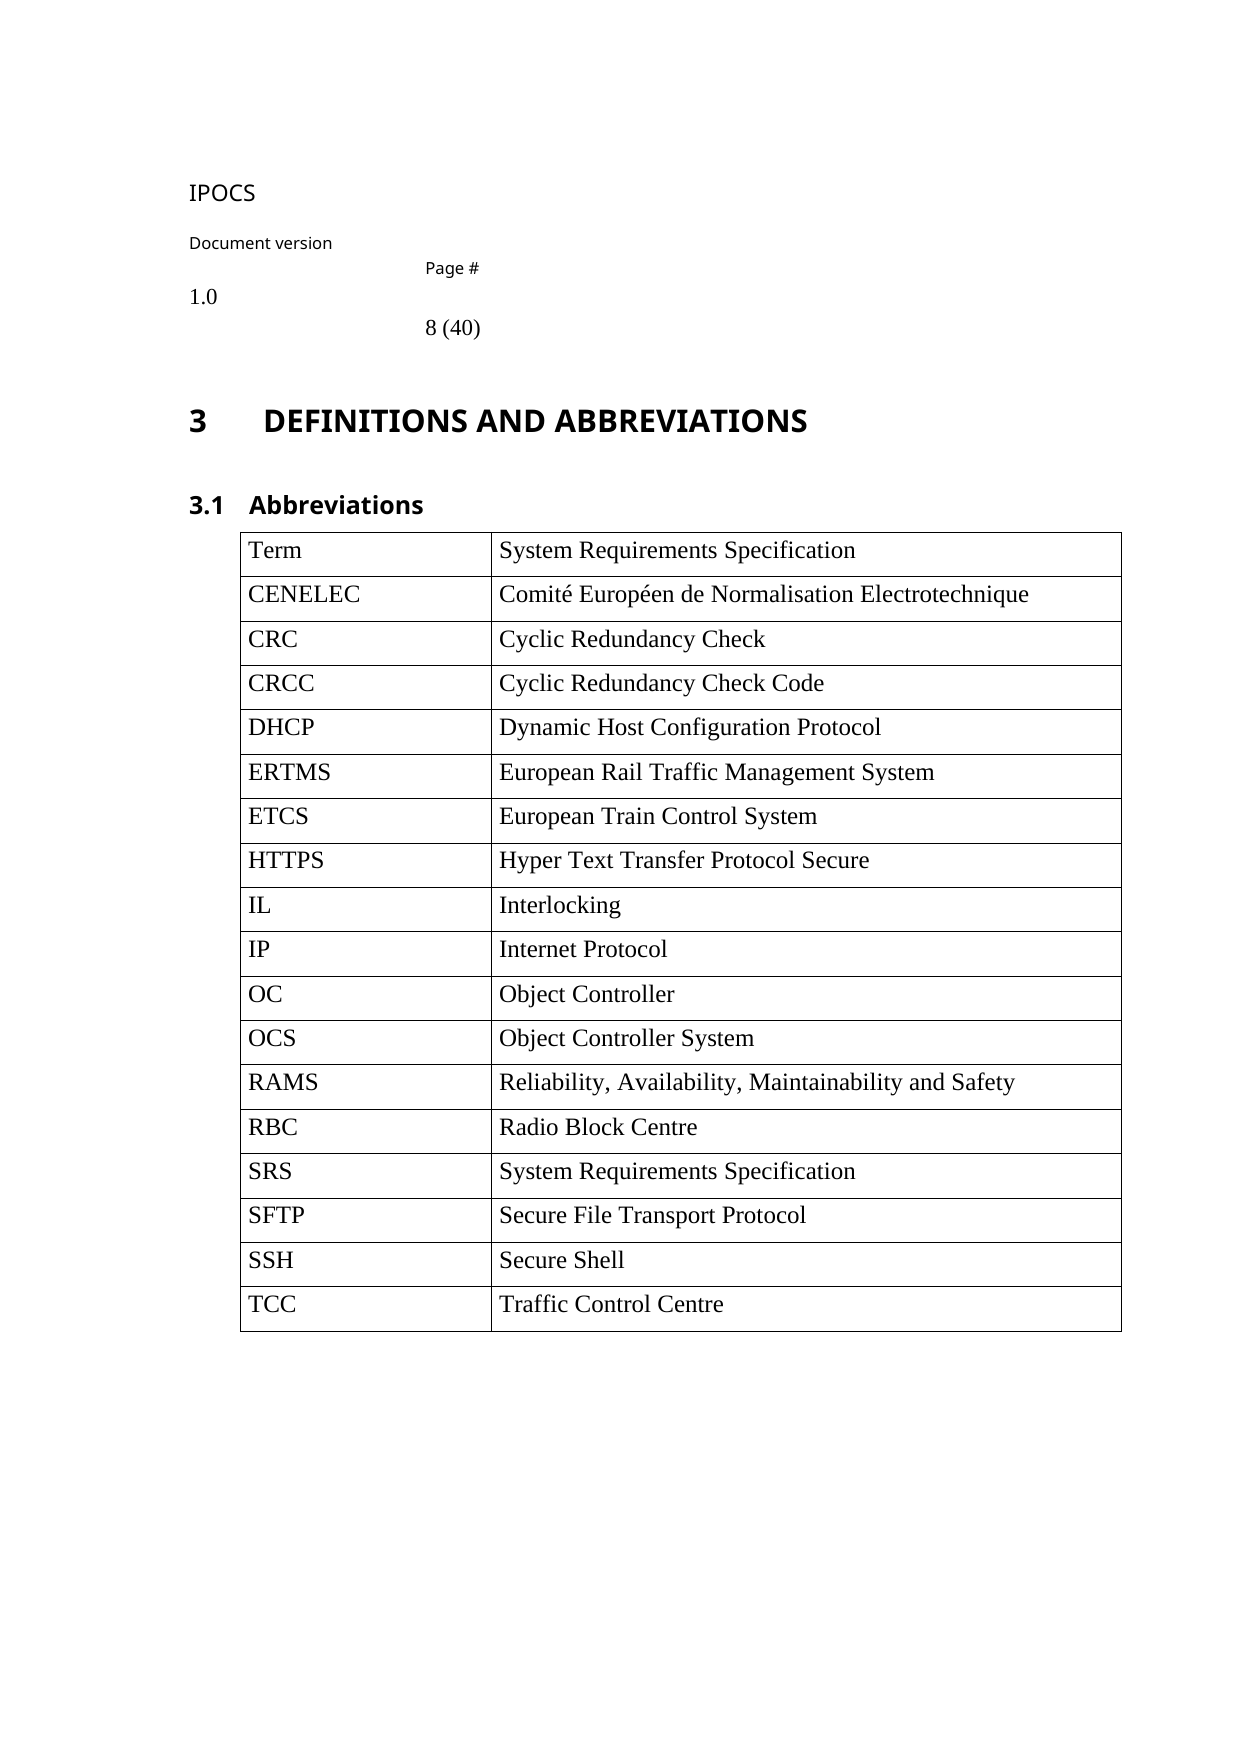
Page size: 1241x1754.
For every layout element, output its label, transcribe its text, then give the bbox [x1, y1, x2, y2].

table_cell Secure File Transport Protocol [492, 1199, 1121, 1242]
table_cell ETCS [241, 799, 491, 842]
subtitle DEFINITIONS AND ABBREVIATIONS [189, 399, 1122, 441]
table_header Term [241, 533, 491, 576]
table_cell IP [241, 932, 491, 976]
table_cell HTTPS [241, 844, 491, 887]
table_cell Object Controller [492, 977, 1121, 1020]
table_cell Object Controller System [492, 1021, 1121, 1064]
table_cell DHCP [241, 710, 491, 754]
subtitle Abbreviations [189, 487, 1122, 521]
table_cell SFTP [241, 1199, 491, 1242]
table_cell Interlocking [492, 888, 1121, 931]
table_cell Dynamic Host Configuration Protocol [492, 710, 1121, 754]
table_cell ERTMS [241, 755, 491, 798]
table_cell IL [241, 888, 491, 931]
table_cell Comité Européen de Normalisation Electrotechnique [492, 577, 1121, 621]
table_cell OCS [241, 1021, 491, 1064]
table_cell Radio Block Centre [492, 1110, 1121, 1153]
table_cell CENELEC [241, 577, 491, 621]
table_cell European Rail Traffic Management System [492, 755, 1121, 798]
table_cell Reliability, Availability, Maintainability and Safety [492, 1065, 1121, 1109]
table_cell SRS [241, 1154, 491, 1197]
table_cell SSH [241, 1243, 491, 1286]
table_cell TCC [241, 1287, 491, 1331]
table_header System Requirements Specification [492, 533, 1121, 576]
table_cell CRCC [241, 666, 491, 709]
table_cell European Train Control System [492, 799, 1121, 842]
table_cell Cyclic Redundancy Check [492, 622, 1121, 665]
table_cell Cyclic Redundancy Check Code [492, 666, 1121, 709]
table_cell RBC [241, 1110, 491, 1153]
table_cell CRC [241, 622, 491, 665]
table_cell Traffic Control Centre [492, 1287, 1121, 1331]
table_cell Secure Shell [492, 1243, 1121, 1286]
table_cell Hyper Text Transfer Protocol Secure [492, 844, 1121, 887]
table_cell OC [241, 977, 491, 1020]
table_cell System Requirements Specification [492, 1154, 1121, 1197]
table_cell Internet Protocol [492, 932, 1121, 976]
table_cell RAMS [241, 1065, 491, 1109]
